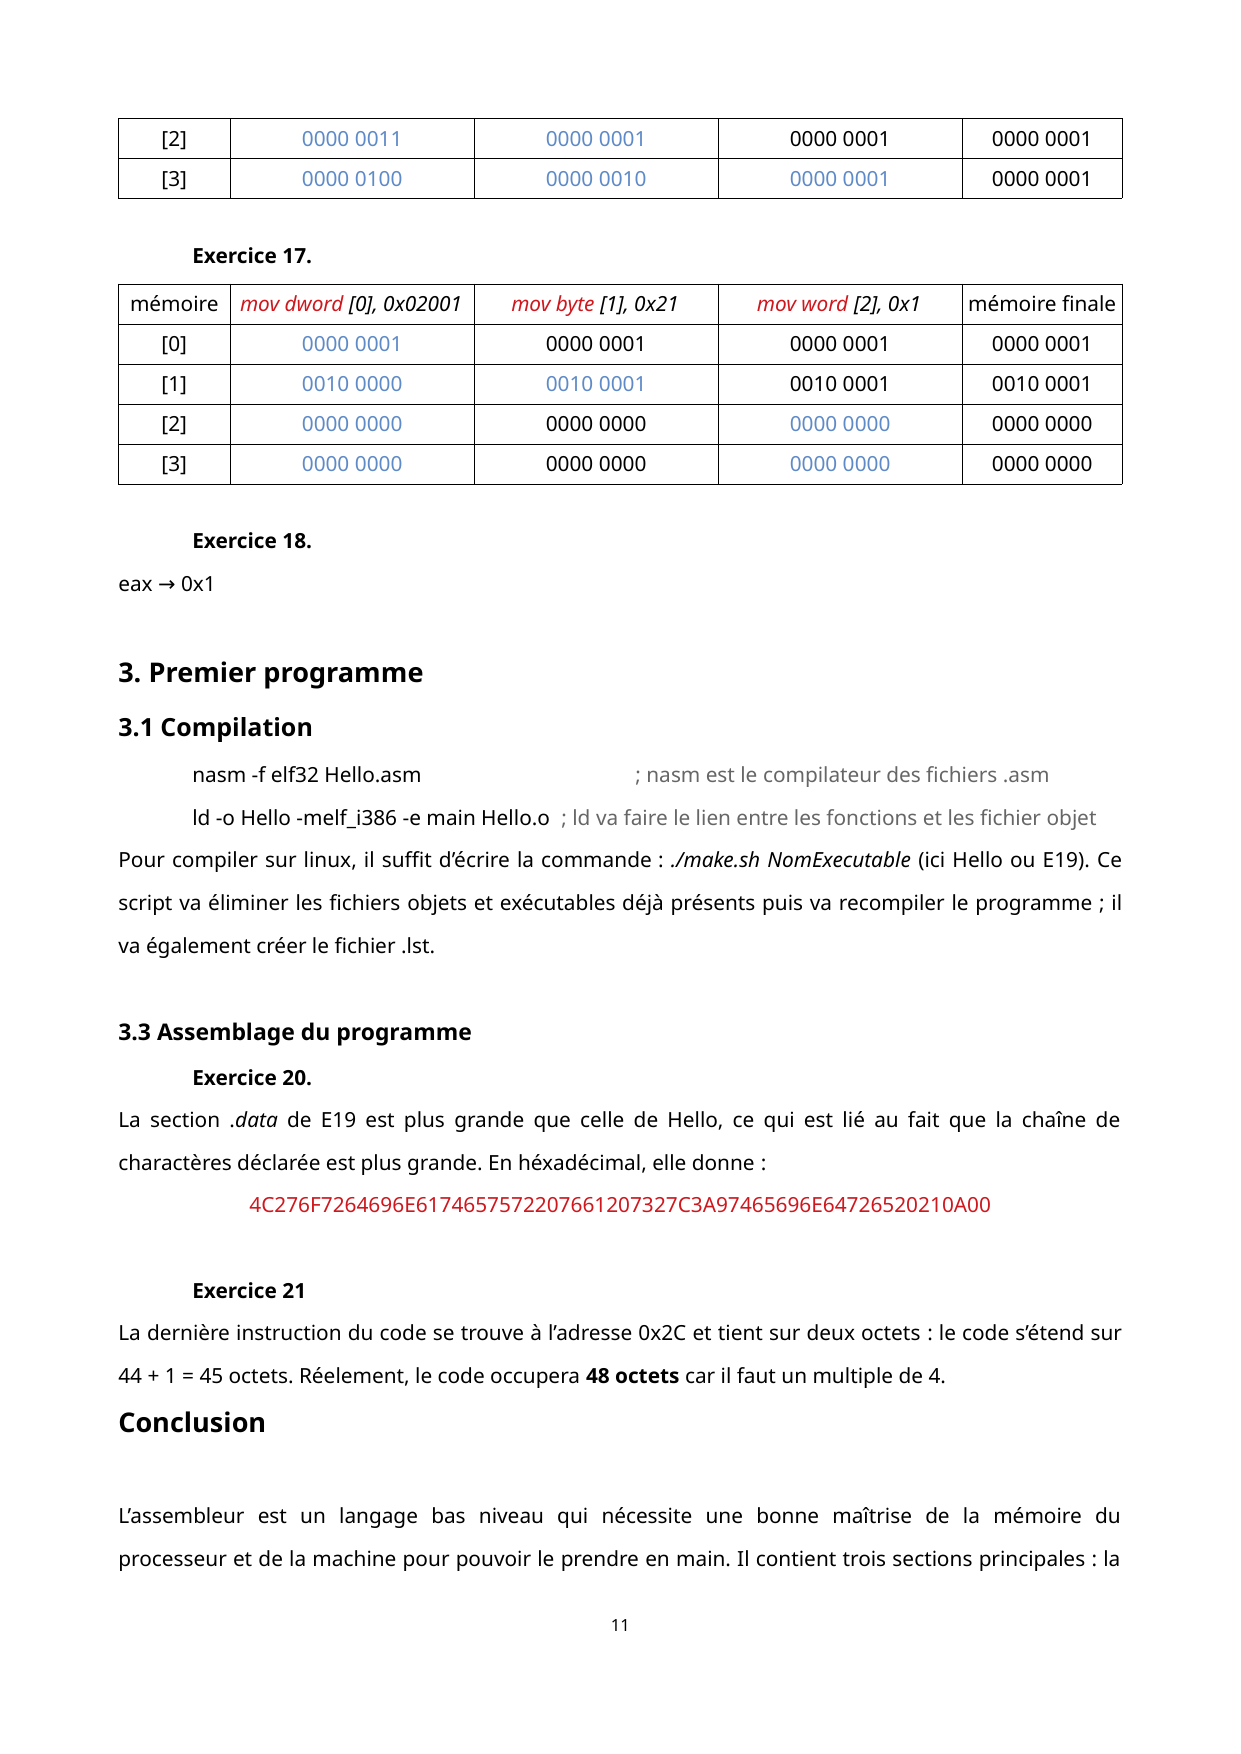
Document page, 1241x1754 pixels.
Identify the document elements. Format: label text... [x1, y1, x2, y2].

table_cell [3] [119, 445, 230, 483]
table_header mov byte [1], 0x21 [475, 285, 718, 323]
table_cell [1] [119, 365, 230, 403]
table_header mémoire [119, 285, 230, 323]
text 3.1 Compilation [118, 709, 1122, 743]
text nasm -f elf32 Hello.asm ; nasm est le compilateur des fichiers .asm [118, 760, 1122, 789]
table_cell 0000 0100 [231, 159, 474, 198]
table_cell 0000 0000 [719, 445, 962, 483]
table_cell 0000 0001 [963, 325, 1122, 363]
text La dernière instruction du code se trouve à l’adresse 0x2C et tient sur deux octets : le code s’étend sur 44 + 1 = 45 octets. Réelement, le code occupera 48 octets car il faut un multiple de 4. [118, 1318, 1122, 1389]
table_cell [3] [119, 159, 230, 198]
table_cell 0000 0000 [475, 405, 718, 443]
table_cell 0000 0011 [231, 119, 474, 158]
table_cell 0000 0000 [719, 405, 962, 443]
text La section .data de E19 est plus grande que celle de Hello, ce qui est lié au fait que la chaîne de charactères déclarée est plus grande. En héxadécimal, elle donne : [118, 1105, 1122, 1176]
table_cell 0010 0000 [231, 365, 474, 403]
table_cell 0000 0000 [963, 445, 1122, 483]
table_header mémoire finale [963, 285, 1122, 323]
table_cell [2] [119, 119, 230, 158]
table_cell 0000 0001 [719, 159, 962, 198]
table_cell [2] [119, 405, 230, 443]
text Exercice 18. [118, 526, 1122, 554]
text eax → 0x1 [118, 569, 1122, 597]
text Conclusion [118, 1404, 1122, 1441]
text 3.3 Assemblage du programme [118, 1016, 1122, 1047]
table_header mov word [2], 0x1 [719, 285, 962, 323]
table_cell [0] [119, 325, 230, 363]
table_cell 0000 0001 [475, 325, 718, 363]
table_cell 0000 0001 [475, 119, 718, 158]
text 4C276F7264696E6174657572207661207327C3A97465696E64726520210A00 [118, 1191, 1122, 1219]
text ld -o Hello -melf_i386 -e main Hello.o ; ld va faire le lien entre les fonctions et les fichier objet [118, 803, 1122, 831]
table_cell 0000 0000 [963, 405, 1122, 443]
text L’assembleur est un langage bas niveau qui nécessite une bonne maîtrise de la mémoire du processeur et de la machine pour pouvoir le prendre en main. Il contient trois sections principales : la [118, 1502, 1122, 1573]
table_cell 0000 0000 [475, 445, 718, 483]
table_cell 0000 0010 [475, 159, 718, 198]
table_cell 0000 0001 [719, 119, 962, 158]
text Exercice 17. [118, 241, 1122, 269]
text Pour compiler sur linux, il suffit d’écrire la commande : ./make.sh NomExecutable (ici Hello ou E19). Ce script va éliminer les fichiers objets et exécutables déjà présents puis va recompiler le programme ; il va également créer le fichier .lst. [118, 846, 1122, 959]
table_cell 0000 0000 [231, 405, 474, 443]
table_cell 0000 0000 [231, 445, 474, 483]
table_cell 0010 0001 [475, 365, 718, 403]
table_cell 0000 0001 [231, 325, 474, 363]
text Exercice 21 [118, 1276, 1122, 1304]
table_cell 0010 0001 [719, 365, 962, 403]
table_cell 0000 0001 [963, 159, 1122, 198]
table_header mov dword [0], 0x02001 [231, 285, 474, 323]
table_cell 0010 0001 [963, 365, 1122, 403]
text 3. Premier programme [118, 654, 1122, 691]
text Exercice 20. [118, 1063, 1122, 1091]
table_cell 0000 0001 [963, 119, 1122, 158]
table_cell 0000 0001 [719, 325, 962, 363]
